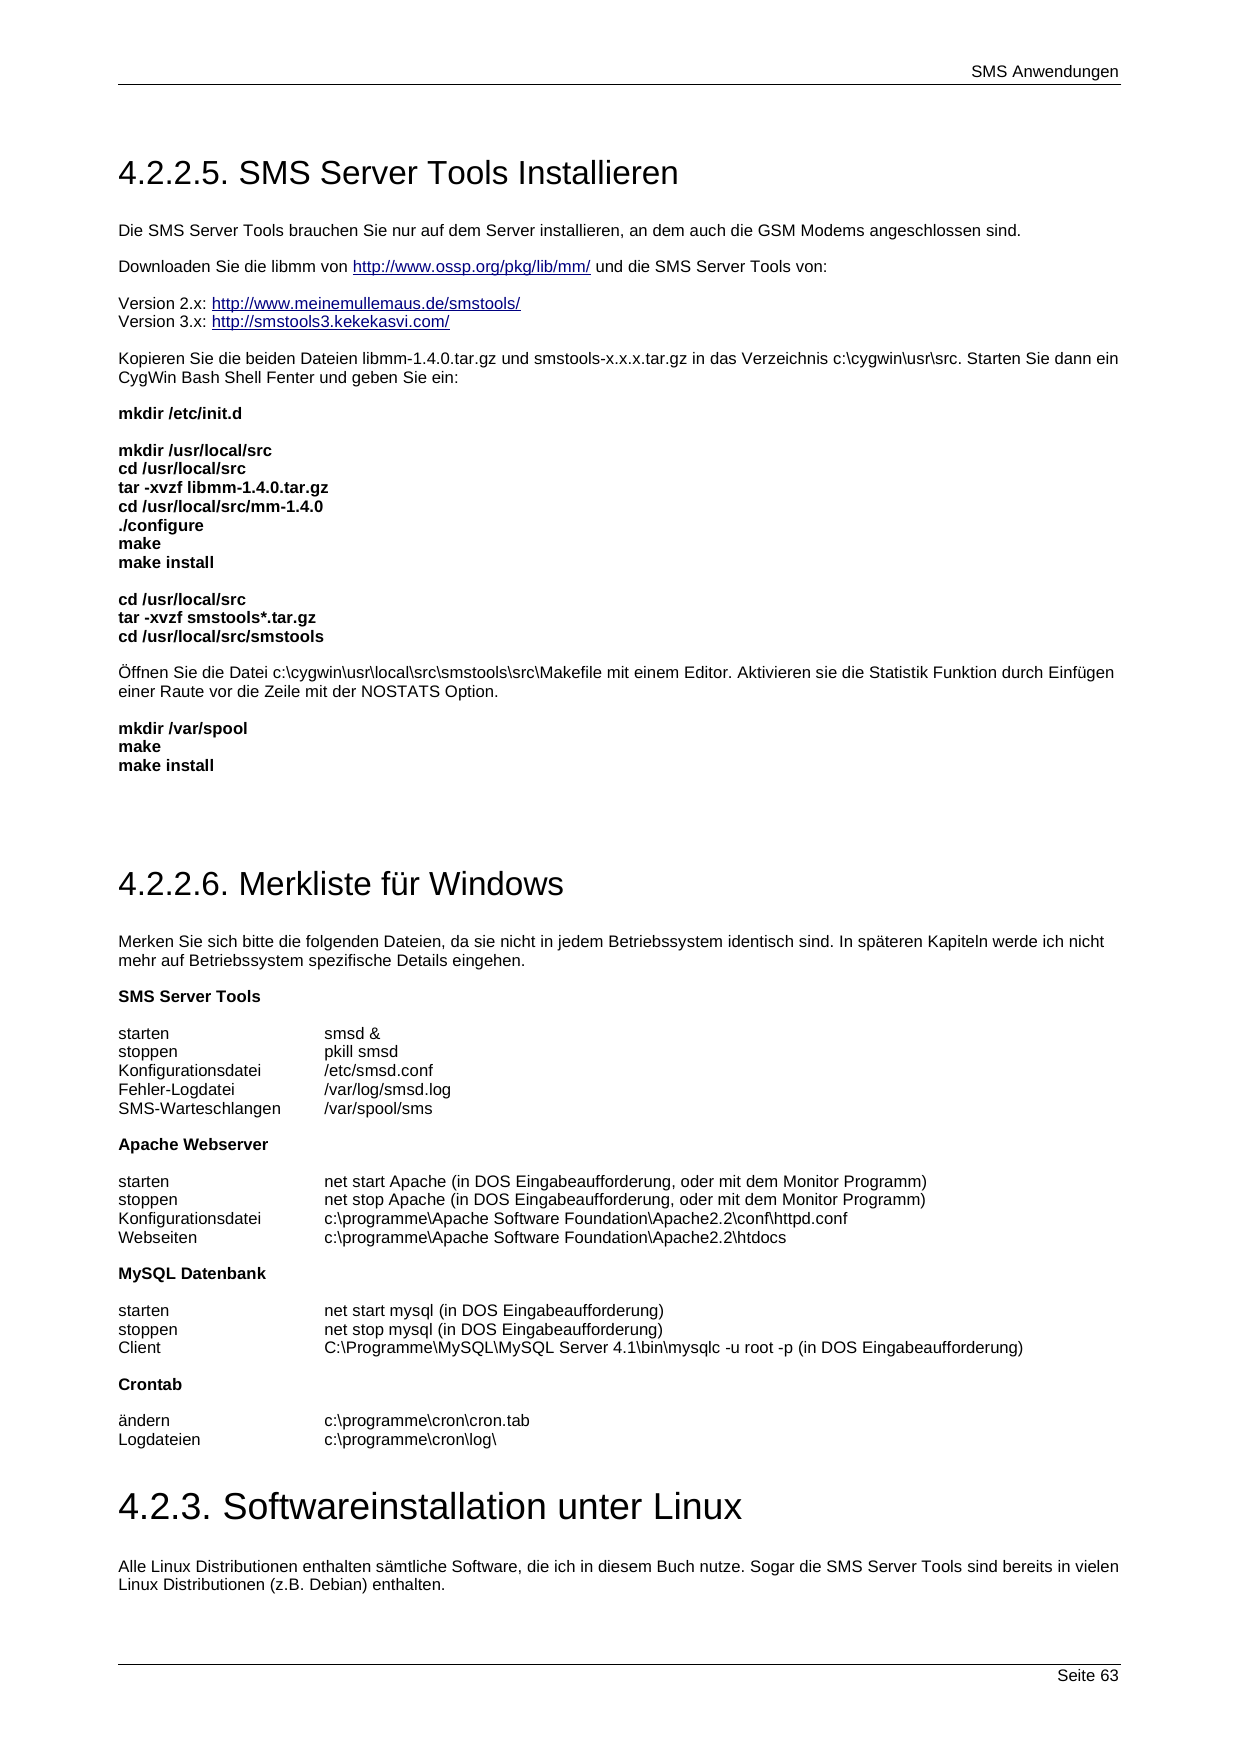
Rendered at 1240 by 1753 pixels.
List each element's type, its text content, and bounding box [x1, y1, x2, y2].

text Version 2.x: http://www.meinemullemaus.de/smstools/ Version 3.x: http://smstools3.kekekasvi.com/ [118, 294, 1121, 331]
text starten smsd & stoppen pkill smsd Konfigurationsdatei /etc/smsd.conf Fehler-Logdatei /var/log/smsd.log SMS-Warteschlangen /var/spool/sms [118, 1024, 1121, 1118]
text Kopieren Sie die beiden Dateien libmm-1.4.0.tar.gz und smstools-x.x.x.tar.gz in das Verzeichnis c:\cygwin\usr\src. Starten Sie dann ein CygWin Bash Shell Fenter und geben Sie ein: [118, 349, 1121, 387]
text Apache Webserver [118, 1135, 1121, 1154]
text Die SMS Server Tools brauchen Sie nur auf dem Server installieren, an dem auch die GSM Modems angeschlossen sind. [118, 221, 1121, 240]
text mkdir /usr/local/src cd /usr/local/src tar -xvzf libmm-1.4.0.tar.gz cd /usr/local/src/mm-1.4.0 ./configure make make install [118, 441, 1121, 572]
text Downloaden Sie die libmm von http://www.ossp.org/pkg/lib/mm/ und die SMS Server Tools von: [118, 257, 1121, 276]
subtitle SMS Server Tools Installieren [118, 154, 1121, 191]
text Crontab [118, 1375, 1121, 1394]
text Alle Linux Distributionen enthalten sämtliche Software, die ich in diesem Buch nutze. Sogar die SMS Server Tools sind bereits in vielen Linux Distributionen (z.B. Debian) enthalten. [118, 1557, 1121, 1594]
text mkdir /etc/init.d [118, 404, 1121, 423]
text Öffnen Sie die Datei c:\cygwin\usr\local\src\smstools\src\Makefile mit einem Editor. Aktivieren sie die Statistik Funktion durch Einfügen einer Raute vor die Zeile mit der NOSTATS Option. [118, 664, 1121, 701]
text mkdir /var/spool make make install [118, 719, 1121, 775]
text starten net start mysql (in DOS Eingabeaufforderung) stoppen net stop mysql (in DOS Eingabeaufforderung) Client C:\Programme\MySQL\MySQL Server 4.1\bin\mysqlc -u root -p (in DOS Eingabeaufforderung) [118, 1301, 1121, 1357]
text starten net start Apache (in DOS Eingabeaufforderung, oder mit dem Monitor Programm) stoppen net stop Apache (in DOS Eingabeaufforderung, oder mit dem Monitor Programm) Konfigurationsdatei c:\programme\Apache Software Foundation\Apache2.2\conf\httpd.conf Webseiten c:\programme\Apache Software Foundation\Apache2.2\htdocs [118, 1172, 1121, 1247]
subtitle Softwareinstallation unter Linux [118, 1485, 1121, 1527]
text Merken Sie sich bitte die folgenden Dateien, da sie nicht in jedem Betriebssystem identisch sind. In späteren Kapiteln werde ich nicht mehr auf Betriebssystem spezifische Details eingehen. [118, 932, 1121, 970]
subtitle Merkliste für Windows [118, 866, 1121, 903]
text ändern c:\programme\cron\cron.tab Logdateien c:\programme\cron\log\ [118, 1411, 1121, 1468]
text SMS Server Tools [118, 987, 1121, 1006]
text MySQL Datenbank [118, 1264, 1121, 1283]
text cd /usr/local/src tar -xvzf smstools*.tar.gz cd /usr/local/src/smstools [118, 590, 1121, 646]
